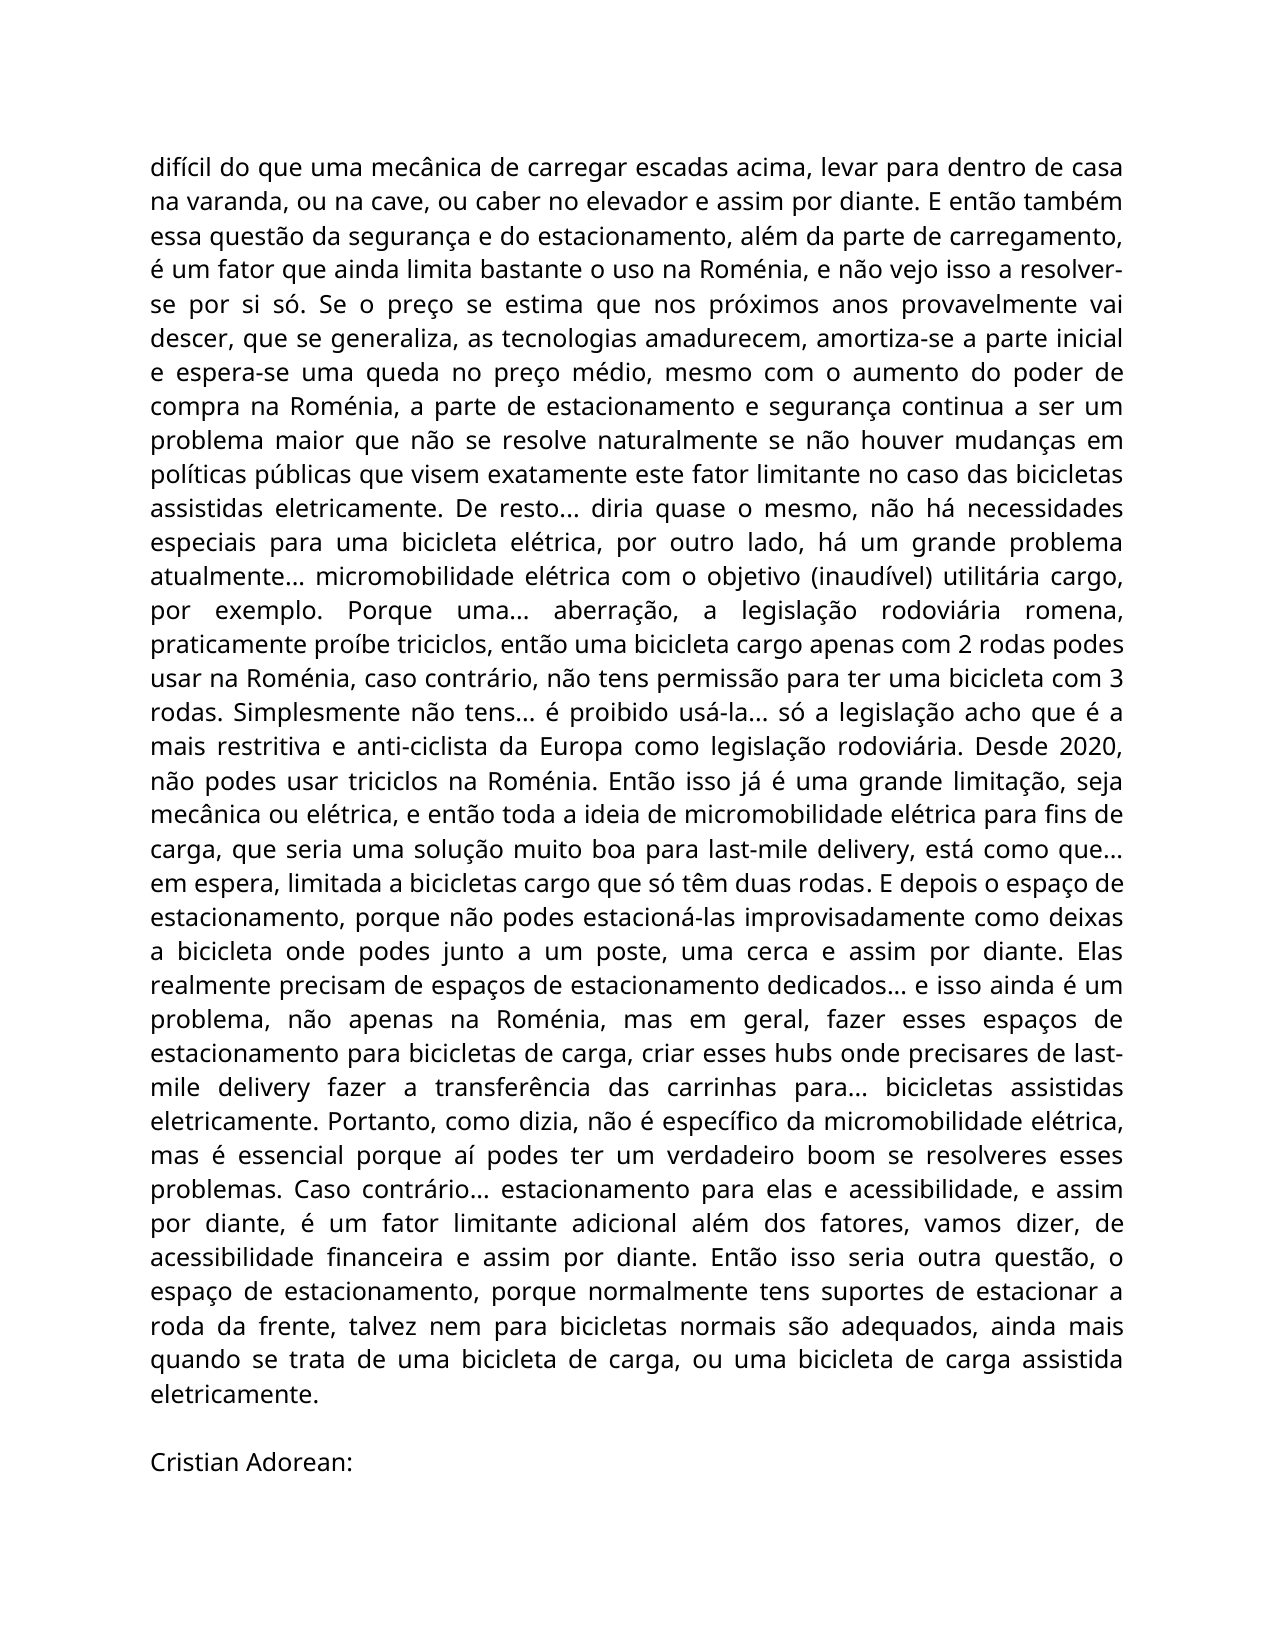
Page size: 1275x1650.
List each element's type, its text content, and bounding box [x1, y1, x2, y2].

text Cristian Adorean: [150, 1444, 1125, 1478]
text difícil do que uma mecânica de carregar escadas acima, levar para dentro de casa na varanda, ou na cave, ou caber no elevador e assim por diante. E então também essa questão da segurança e do estacionamento, além da parte de carregamento, é um fator que ainda limita bastante o uso na Roménia, e não vejo isso a resolver-se por si só. Se o preço se estima que nos próximos anos provavelmente vai descer, que se generaliza, as tecnologias amadurecem, amortiza-se a parte inicial e espera-se uma queda no preço médio, mesmo com o aumento do poder de compra na Roménia, a parte de estacionamento e segurança continua a ser um problema maior que não se resolve naturalmente se não houver mudanças em políticas públicas que visem exatamente este fator limitante no caso das bicicletas assistidas eletricamente. De resto... diria quase o mesmo, não há necessidades especiais para uma bicicleta elétrica, por outro lado, há um grande problema atualmente... micromobilidade elétrica com o objetivo (inaudível) utilitária cargo, por exemplo. Porque uma... aberração, a legislação rodoviária romena, praticamente proíbe triciclos, então uma bicicleta cargo apenas com 2 rodas podes usar na Roménia, caso contrário, não tens permissão para ter uma bicicleta com 3 rodas. Simplesmente não tens... é proibido usá-la... só a legislação acho que é a mais restritiva e anti-ciclista da Europa como legislação rodoviária. Desde 2020, não podes usar triciclos na Roménia. Então isso já é uma grande limitação, seja mecânica ou elétrica, e então toda a ideia de micromobilidade elétrica para fins de carga, que seria uma solução muito boa para last-mile delivery, está como que... em espera, limitada a bicicletas cargo que só têm duas rodas. E depois o espaço de estacionamento, porque não podes estacioná-las improvisadamente como deixas a bicicleta onde podes junto a um poste, uma cerca e assim por diante. Elas realmente precisam de espaços de estacionamento dedicados... e isso ainda é um problema, não apenas na Roménia, mas em geral, fazer esses espaços de estacionamento para bicicletas de carga, criar esses hubs onde precisares de last-mile delivery fazer a transferência das carrinhas para... bicicletas assistidas eletricamente. Portanto, como dizia, não é específico da micromobilidade elétrica, mas é essencial porque aí podes ter um verdadeiro boom se resolveres esses problemas. Caso contrário... estacionamento para elas e acessibilidade, e assim por diante, é um fator limitante adicional além dos fatores, vamos dizer, de acessibilidade financeira e assim por diante. Então isso seria outra questão, o espaço de estacionamento, porque normalmente tens suportes de estacionar a roda da frente, talvez nem para bicicletas normais são adequados, ainda mais quando se trata de uma bicicleta de carga, ou uma bicicleta de carga assistida eletricamente. [150, 150, 1125, 1410]
